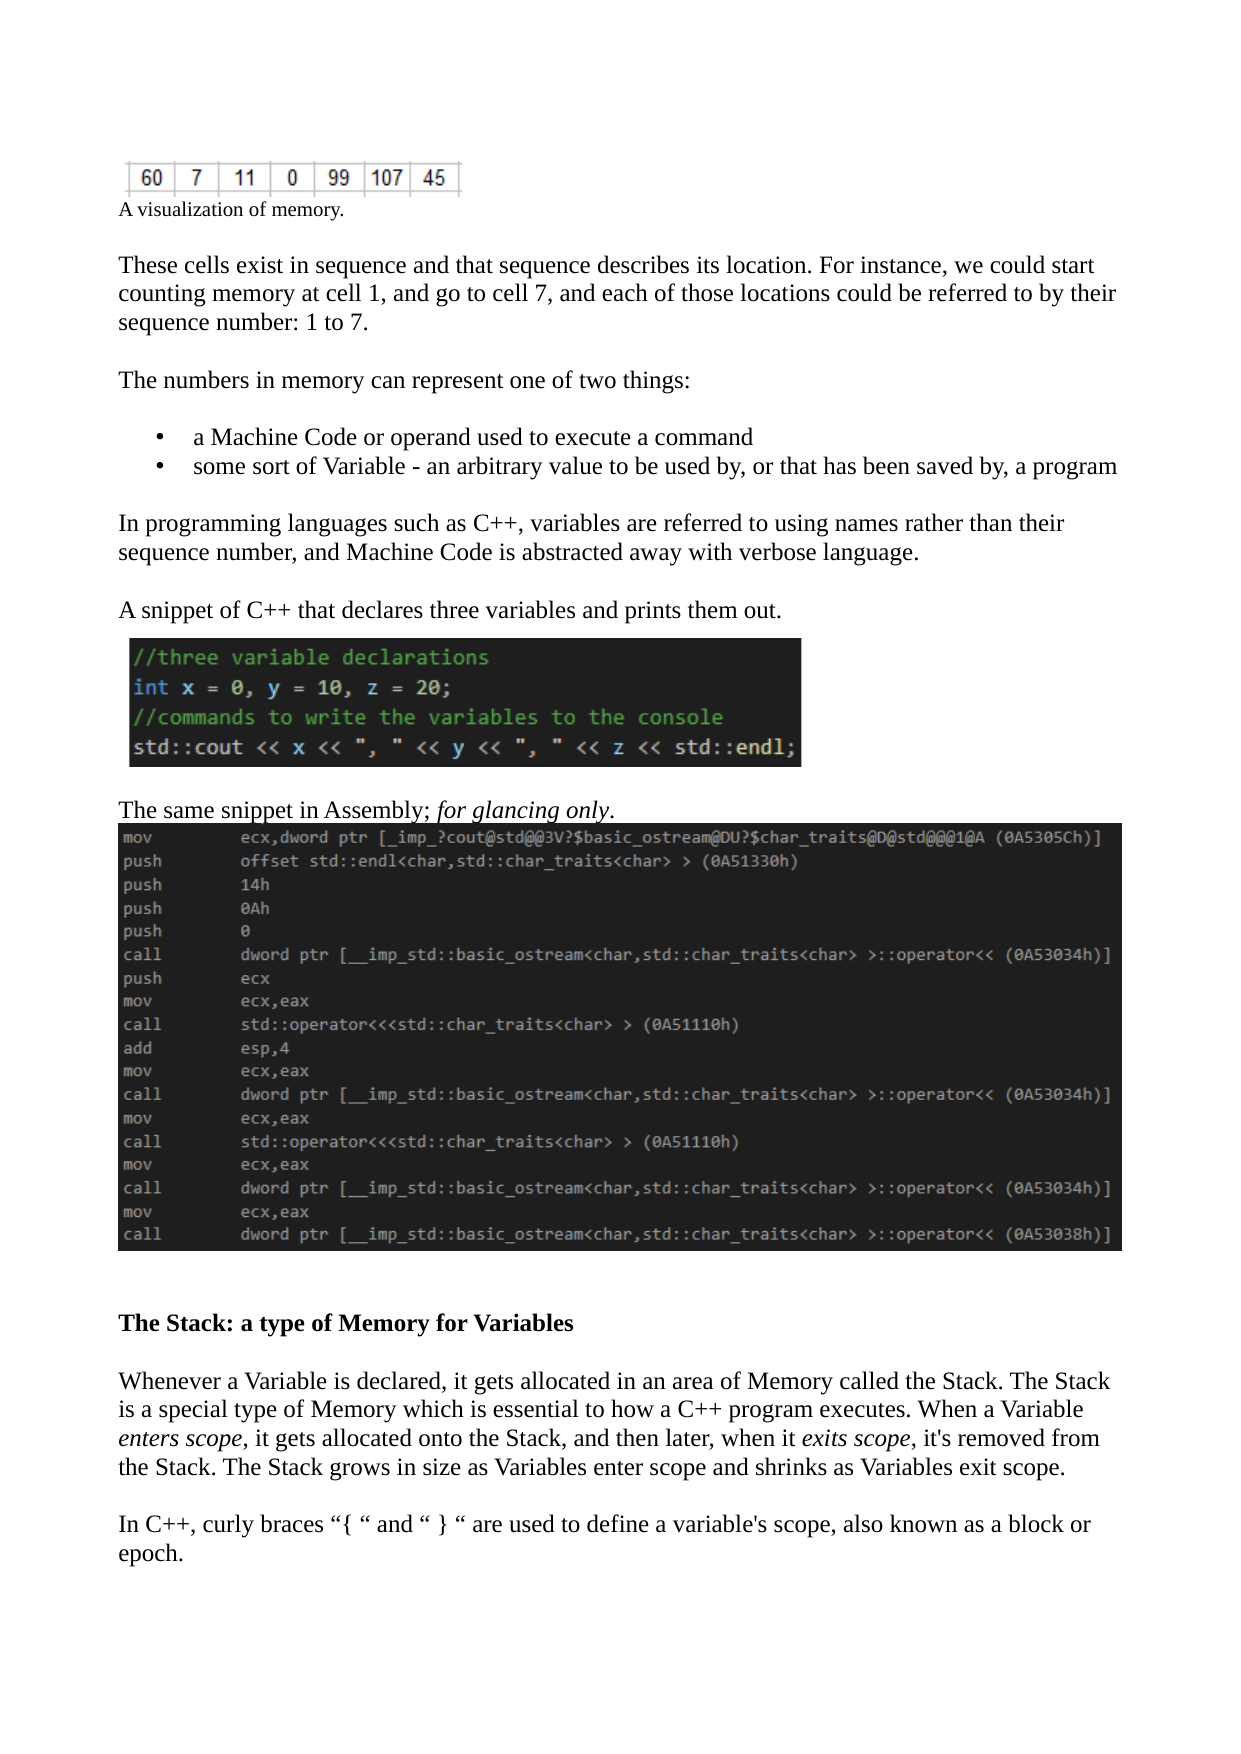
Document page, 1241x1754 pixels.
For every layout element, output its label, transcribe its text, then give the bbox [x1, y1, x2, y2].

list some sort of Variable - an arbitrary value to be used by, or that has been saved by, a program [156, 451, 1122, 480]
text In programming languages such as C++, variables are referred to using names rather than their sequence number, and Machine Code is abstracted away with verbose language. [118, 508, 1122, 566]
text In C++, curly braces “{ “ and “ } “ are used to define a variable's scope, also known as a block or epoch. [118, 1509, 1122, 1567]
text The same snippet in Assembly; for glancing only. [118, 795, 1122, 823]
text A visualization of memory. [118, 147, 1122, 221]
list a Machine Code or operand used to execute a command [156, 422, 1122, 451]
text A snippet of C++ that declares three variables and prints them out. [118, 595, 1122, 623]
text The numbers in memory can represent one of two things: [118, 365, 1122, 393]
picture [118, 823, 1122, 1251]
text These cells exist in sequence and that sequence describes its location. For instance, we could start counting memory at cell 1, and go to cell 7, and each of those locations could be referred to by their sequence number: 1 to 7. [118, 250, 1122, 336]
picture [129, 638, 802, 767]
text Whenever a Variable is declared, it gets allocated in an area of Memory called the Stack. The Stack is a special type of Memory which is essential to how a C++ program executes. When a Variable enters scope, it gets allocated onto the Stack, and then later, when it exits scope, it's removed from the Stack. The Stack grows in size as Variables enter scope and shrinks as Variables exit scope. [118, 1366, 1122, 1481]
picture [124, 161, 463, 197]
text The Stack: a type of Memory for Variables [118, 1308, 1122, 1337]
